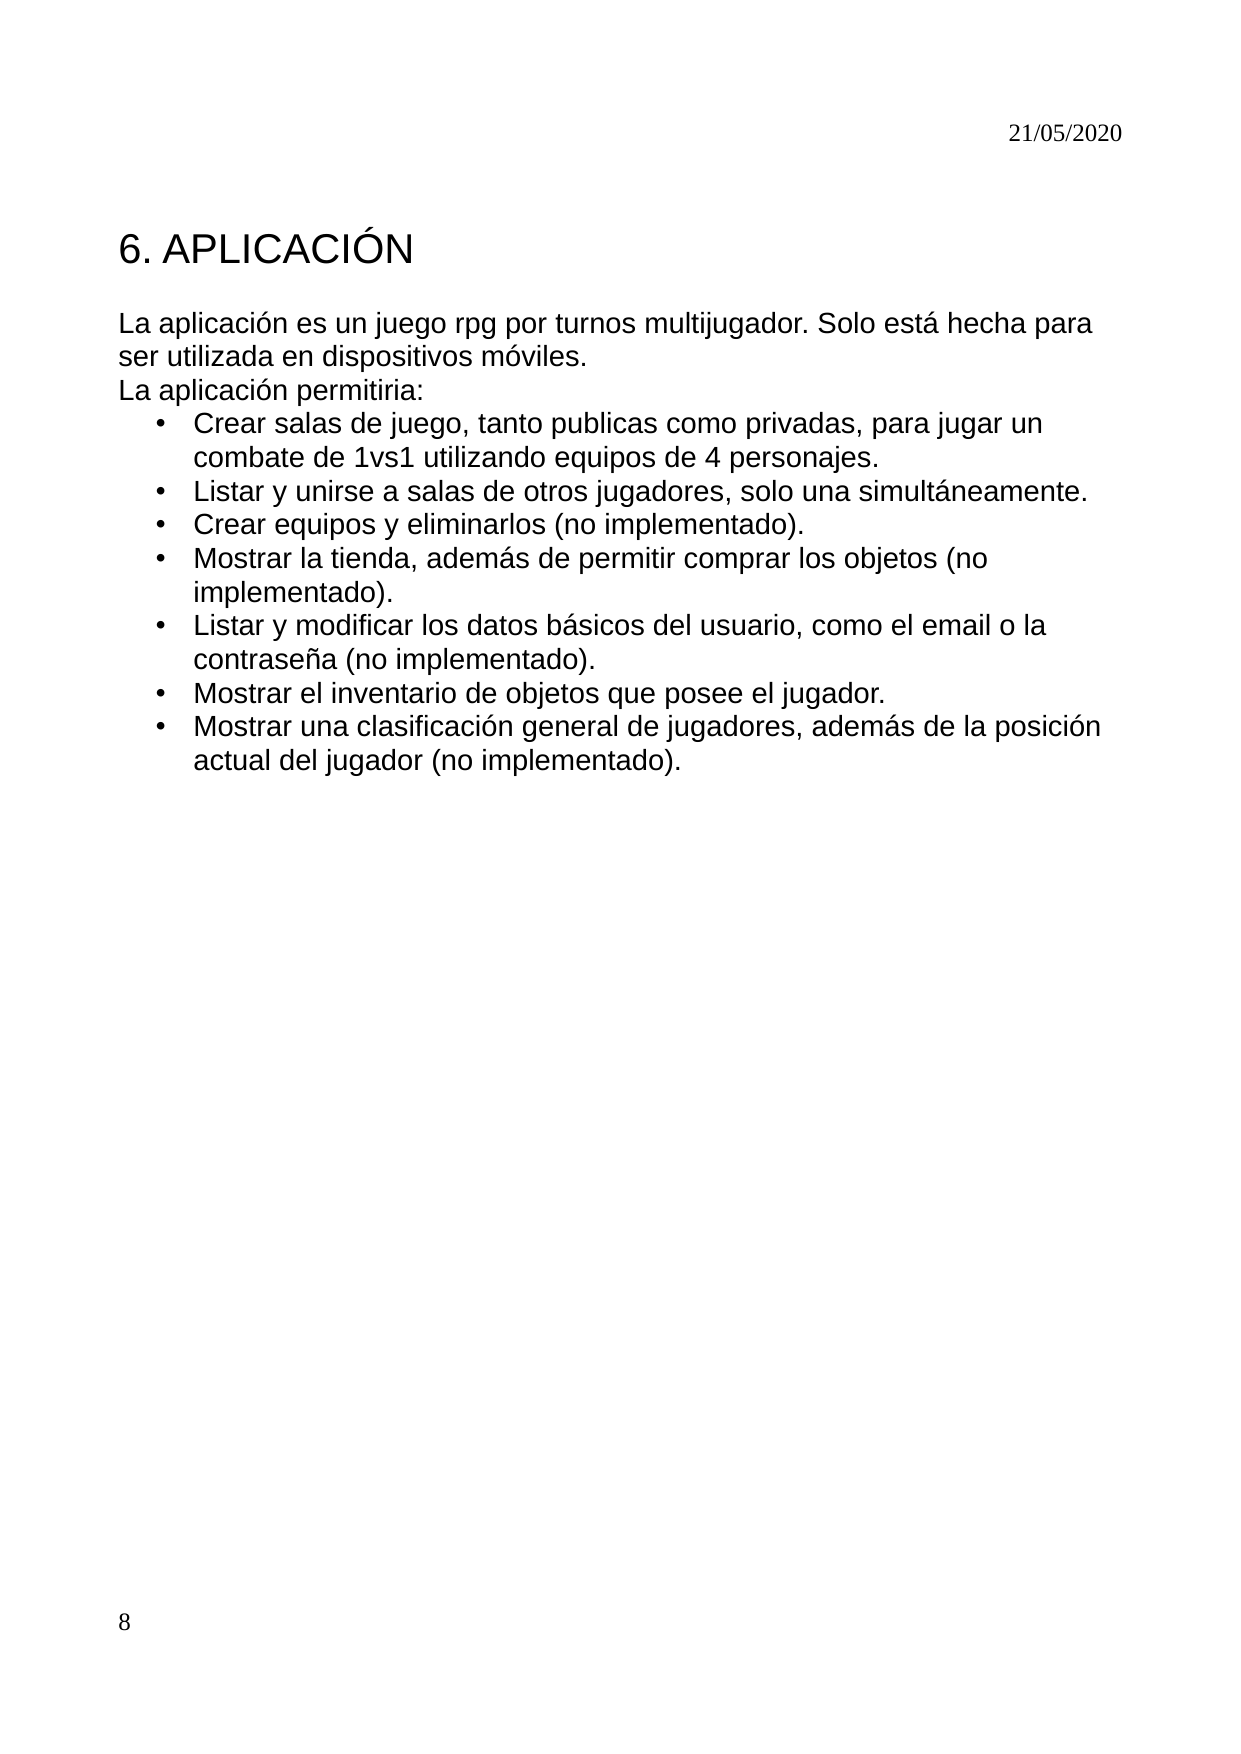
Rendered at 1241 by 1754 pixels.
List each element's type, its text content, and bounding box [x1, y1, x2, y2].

list Mostrar una clasificación general de jugadores, además de la posición actual del jugador (no implementado). [156, 709, 1122, 777]
text La aplicación es un juego rpg por turnos multijugador. Solo está hecha para ser utilizada en dispositivos móviles. [118, 306, 1122, 373]
text 6. APLICACIÓN [118, 224, 1122, 272]
list Crear salas de juego, tanto publicas como privadas, para jugar un combate de 1vs1 utilizando equipos de 4 personajes. [156, 406, 1122, 474]
list Crear equipos y eliminarlos (no implementado). [156, 507, 1122, 541]
list Listar y modificar los datos básicos del usuario, como el email o la contraseña (no implementado). [156, 608, 1122, 676]
list Listar y unirse a salas de otros jugadores, solo una simultáneamente. [156, 474, 1122, 507]
list Mostrar el inventario de objetos que posee el jugador. [156, 676, 1122, 709]
list Mostrar la tienda, además de permitir comprar los objetos (no implementado). [156, 541, 1122, 608]
text La aplicación permitiria: [118, 373, 1122, 406]
